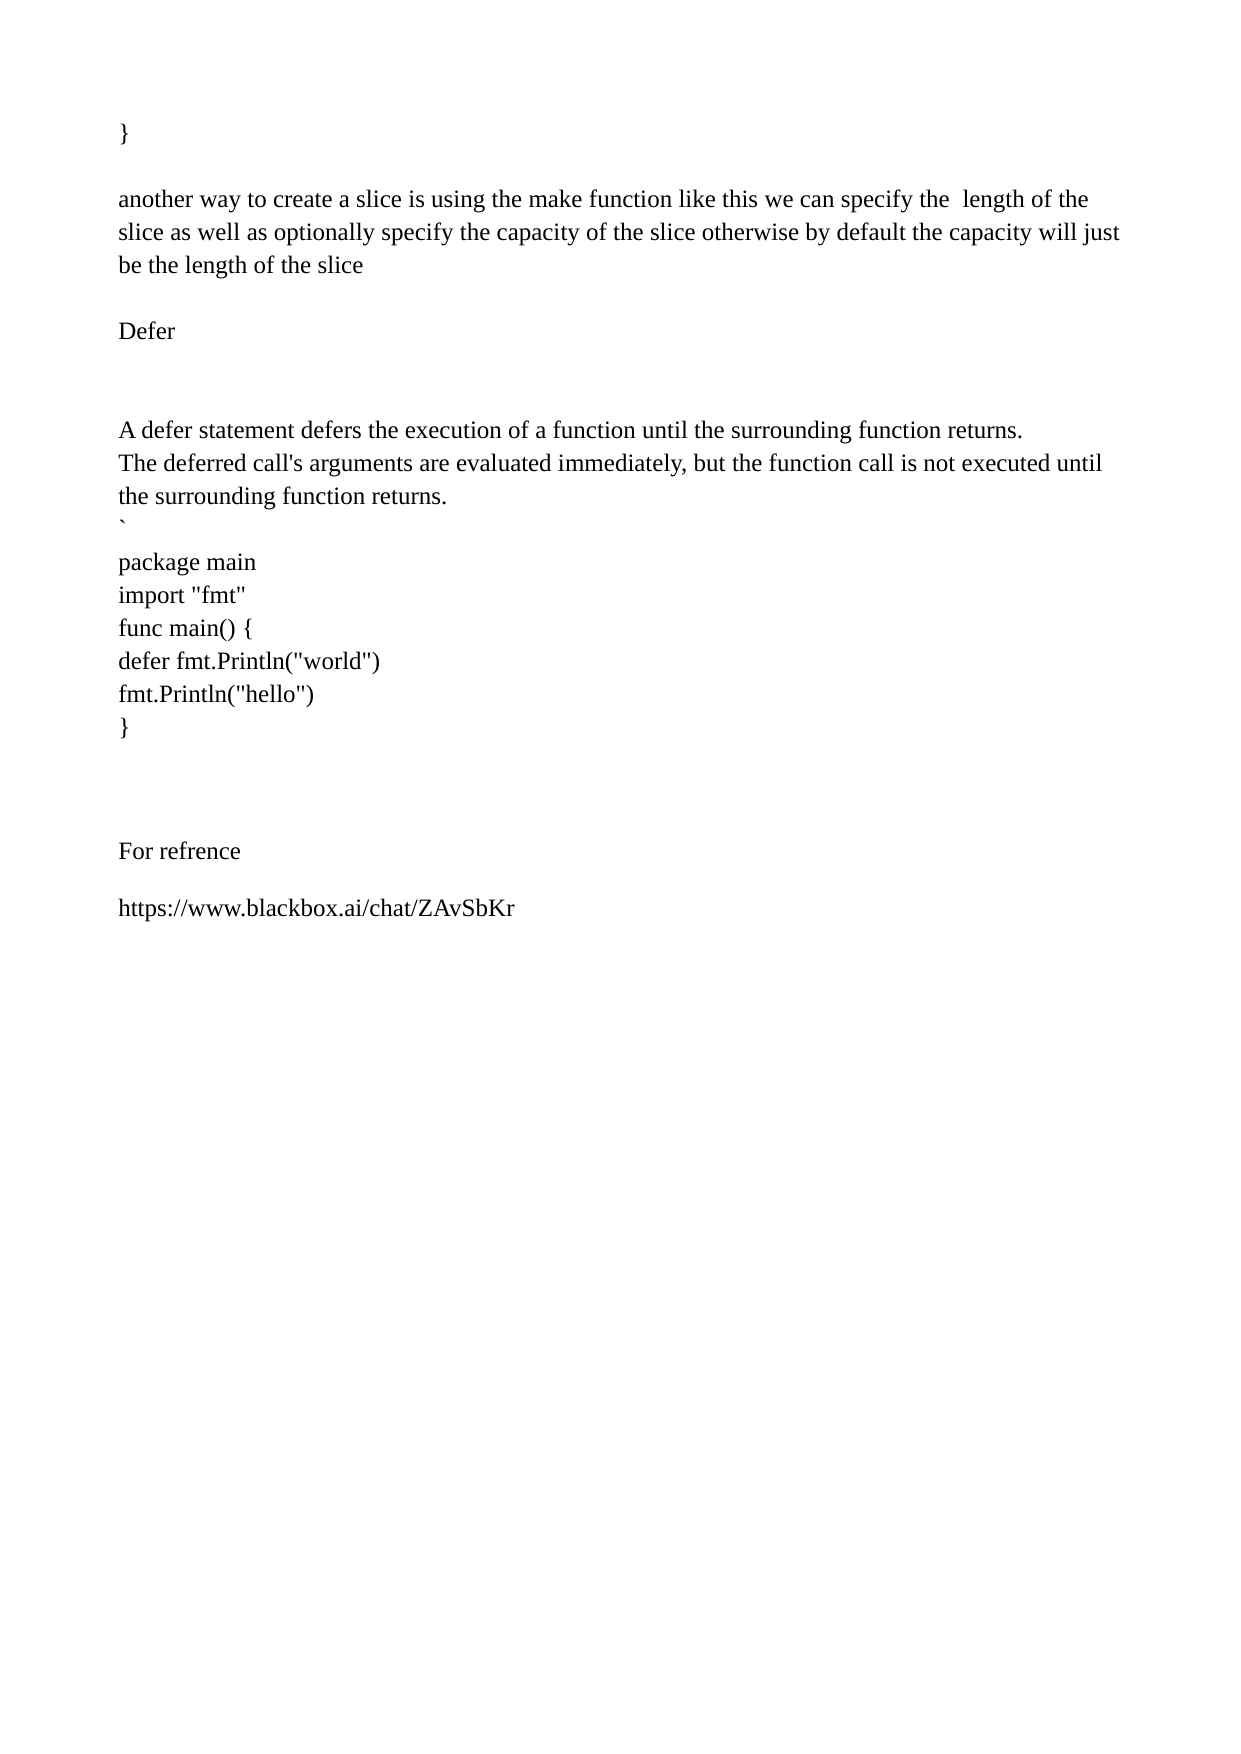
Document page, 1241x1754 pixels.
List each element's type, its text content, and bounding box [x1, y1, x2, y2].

text For refrence [118, 836, 1122, 865]
text } [118, 118, 1122, 147]
text A defer statement defers the execution of a function until the surrounding function returns. [118, 415, 1122, 444]
text import "fmt" [118, 580, 1122, 609]
text The deferred call's arguments are evaluated immediately, but the function call is not executed until the surrounding function returns. [118, 448, 1122, 510]
text https://www.blackbox.ai/chat/ZAvSbKr [118, 893, 1122, 922]
text another way to create a slice is using the make function like this we can specify the length of the slice as well as optionally specify the capacity of the slice otherwise by default the capacity will just be the length of the slice [118, 184, 1122, 279]
text defer fmt.Println("world") [118, 646, 1122, 675]
text func main() { [118, 613, 1122, 642]
text Defer [118, 316, 1122, 378]
text package main [118, 547, 1122, 576]
text ` [118, 514, 1122, 543]
text } [118, 712, 1122, 741]
text fmt.Println("hello") [118, 679, 1122, 708]
